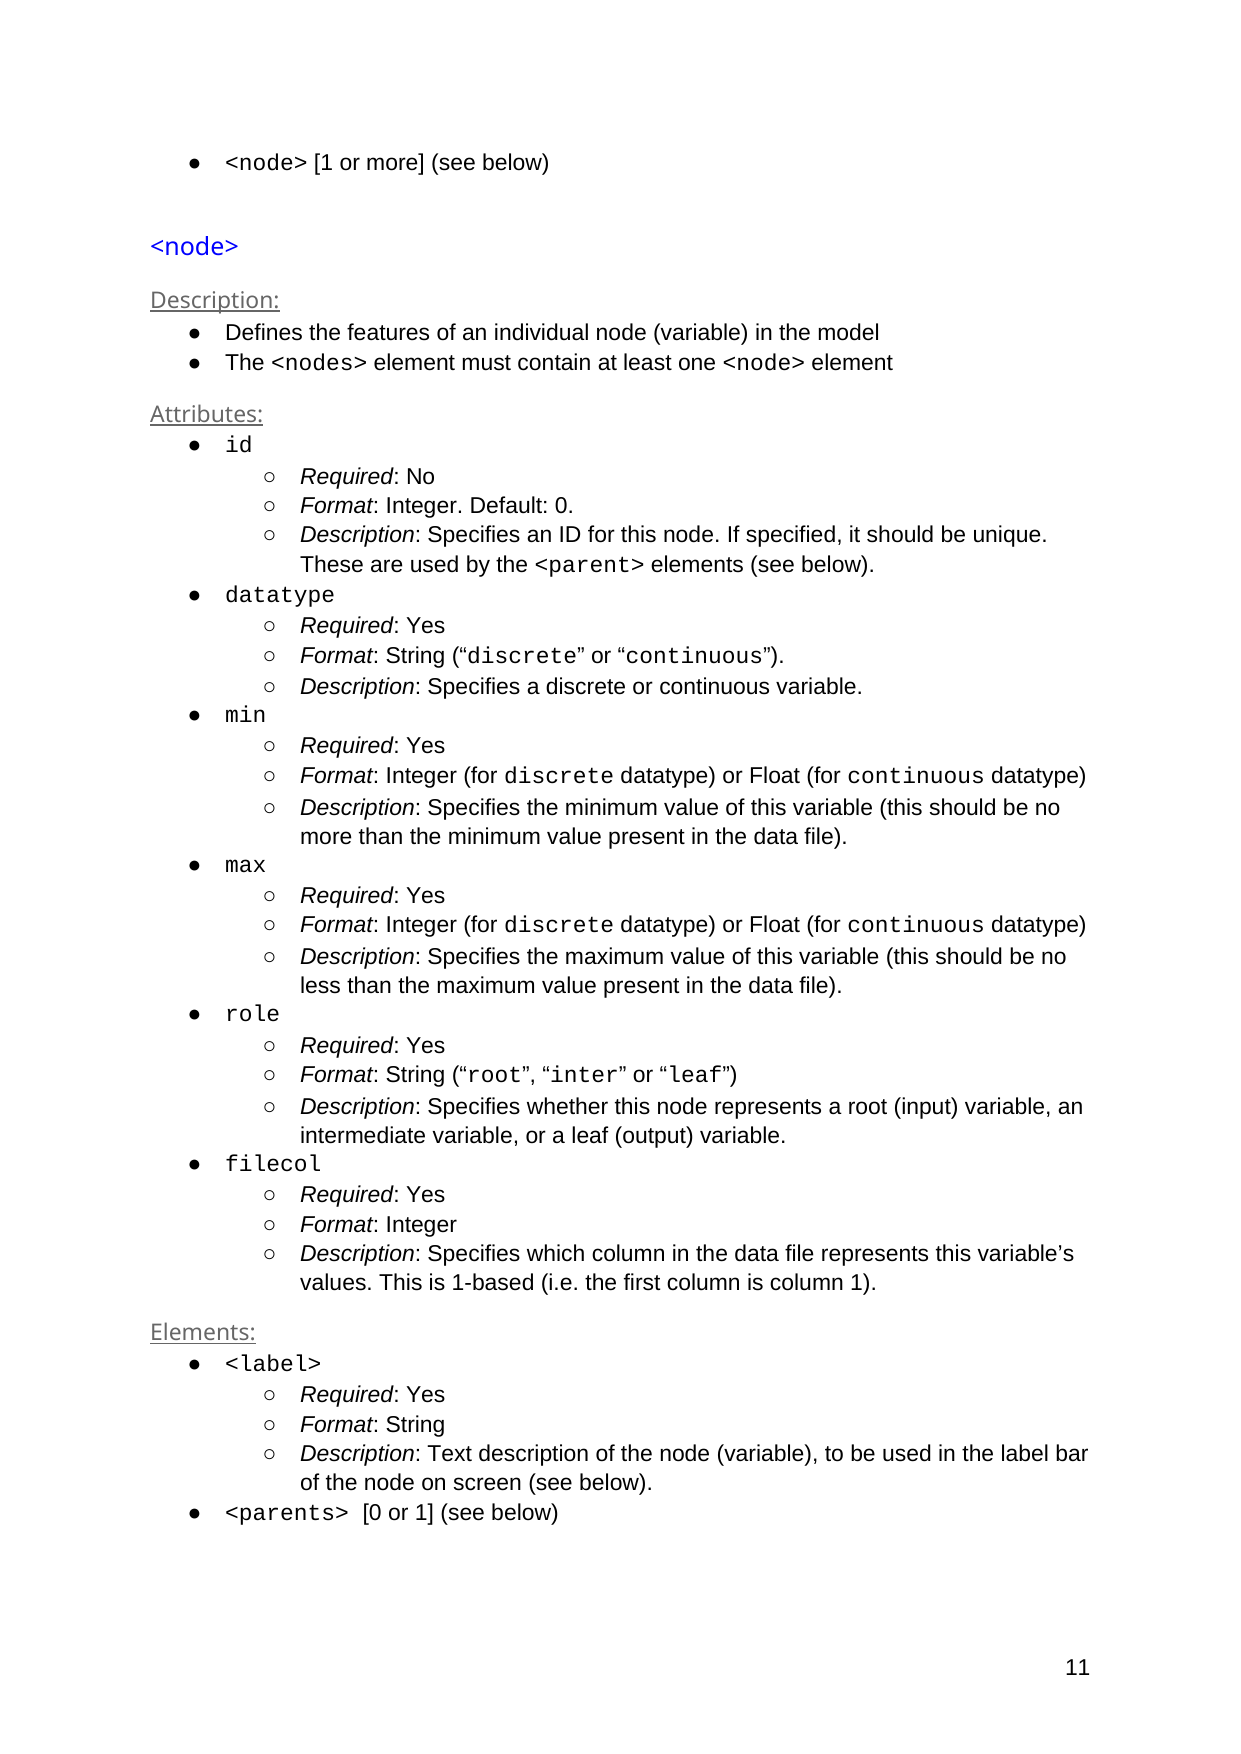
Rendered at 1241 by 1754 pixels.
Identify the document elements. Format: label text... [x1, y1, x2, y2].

list max [187, 853, 1090, 879]
list id [187, 433, 1090, 459]
list Format: Integer (for discrete datatype) or Float (for continuous datatype) [262, 912, 1090, 940]
list <node> [1 or more] (see below) [187, 150, 1090, 178]
list Required: Yes [262, 1182, 1090, 1208]
list Required: No [262, 463, 1090, 489]
list Format: String (“discrete” or “continuous”). [262, 642, 1090, 670]
list Required: Yes [262, 1032, 1090, 1058]
subtitle Attributes: [150, 398, 1090, 429]
list min [187, 703, 1090, 729]
list Format: Integer. Default: 0. [262, 493, 1090, 518]
subtitle <node> [150, 228, 1090, 262]
list Description: Text description of the node (variable), to be used in the label bar of the node on screen (see below). [262, 1441, 1090, 1496]
list Description: Specifies which column in the data file represents this variable’s values. This is 1-based (i.e. the first column is column 1). [262, 1241, 1090, 1296]
subtitle Elements: [150, 1316, 1090, 1347]
list Required: Yes [262, 883, 1090, 908]
list filecol [187, 1152, 1090, 1178]
list role [187, 1003, 1090, 1028]
list Format: String (“root”, “inter” or “leaf”) [262, 1062, 1090, 1089]
list <label> [187, 1352, 1090, 1378]
list Description: Specifies the maximum value of this variable (this should be no less than the maximum value present in the data file). [262, 944, 1090, 999]
list Description: Specifies the minimum value of this variable (this should be no more than the minimum value present in the data file). [262, 794, 1090, 849]
list Description: Specifies whether this node represents a root (input) variable, an intermediate variable, or a leaf (output) variable. [262, 1093, 1090, 1148]
list datatype [187, 583, 1090, 609]
list Description: Specifies a discrete or continuous variable. [262, 674, 1090, 700]
list Required: Yes [262, 733, 1090, 759]
list Description: Specifies an ID for this node. If specified, it should be unique. These are used by the <parent> elements (see below). [262, 522, 1090, 579]
list Format: Integer [262, 1211, 1090, 1237]
list Required: Yes [262, 613, 1090, 639]
list Format: Integer (for discrete datatype) or Float (for continuous datatype) [262, 763, 1090, 790]
list The <nodes> element must contain at least one <node> element [187, 349, 1090, 377]
list Required: Yes [262, 1382, 1090, 1407]
subtitle Description: [150, 284, 1090, 315]
list Format: String [262, 1411, 1090, 1437]
list <parents> [0 or 1] (see below) [187, 1499, 1090, 1527]
list Defines the features of an individual node (variable) in the model [187, 320, 1090, 346]
